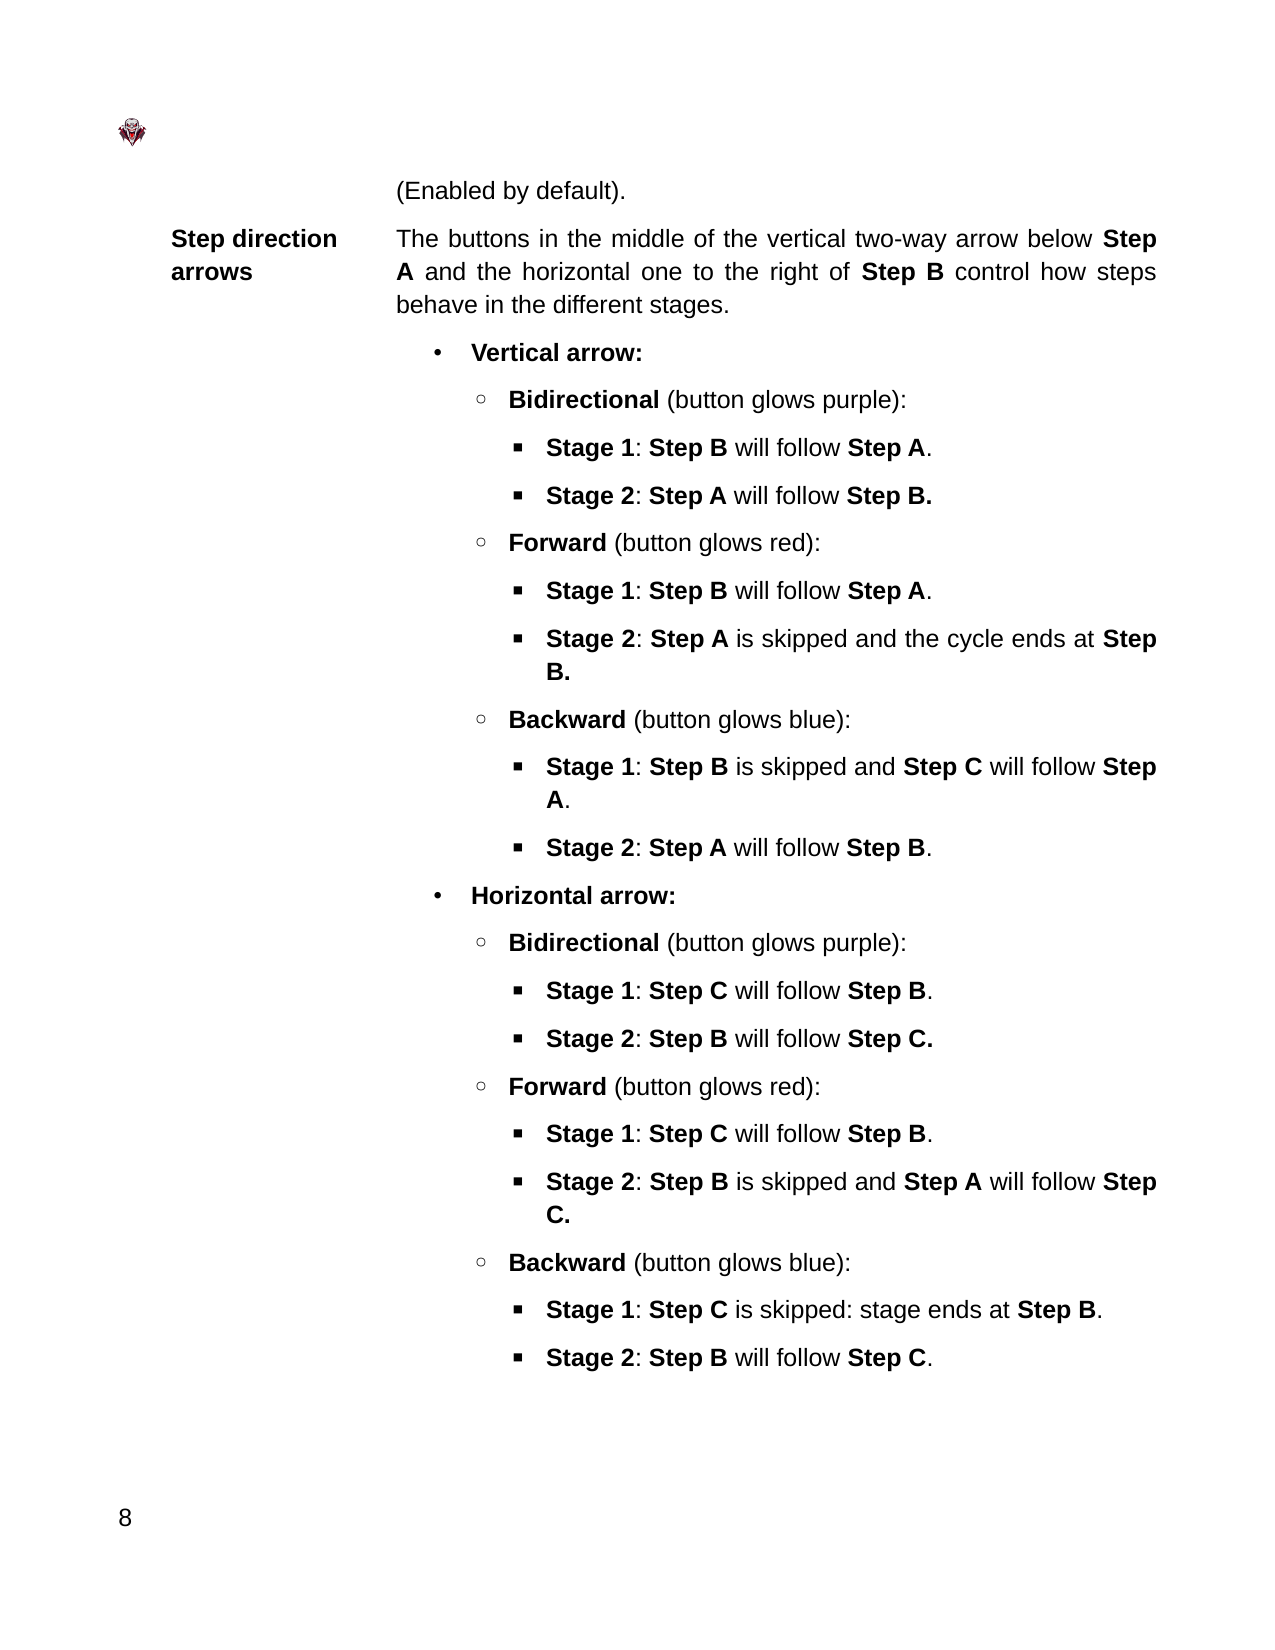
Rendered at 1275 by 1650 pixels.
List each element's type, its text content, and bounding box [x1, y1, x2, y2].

table_cell (Enabled by default). [396, 176, 1157, 224]
table_cell The buttons in the middle of the vertical two-way arrow below Step A and the horizontal one to the right of Step B control how steps behave in the different stages. Vertical arrow: Bidirectional (button glows purple): Stage 1: Step B will follow Step A. Stage 2: Step A will follow Step B. Forward (button glows red): Stage 1: Step B will follow Step A. Stage 2: Step A is skipped and the cycle ends at Step B. Backward (button glows blue): Stage 1: Step B is skipped and Step C will follow Step A. Stage 2: Step A will follow Step B. Horizontal arrow: Bidirectional (button glows purple): Stage 1: Step C will follow Step B. Stage 2: Step B will follow Step C. Forward (button glows red): Stage 1: Step C will follow Step B. Stage 2: Step B is skipped and Step A will follow Step C. Backward (button glows blue): Stage 1: Step C is skipped: stage ends at Step B. Stage 2: Step B will follow Step C. [396, 224, 1157, 1391]
table_cell [171, 176, 396, 224]
table_cell Step direction arrows [171, 224, 396, 1391]
table_cell [118, 224, 171, 1391]
table_cell [118, 176, 171, 224]
